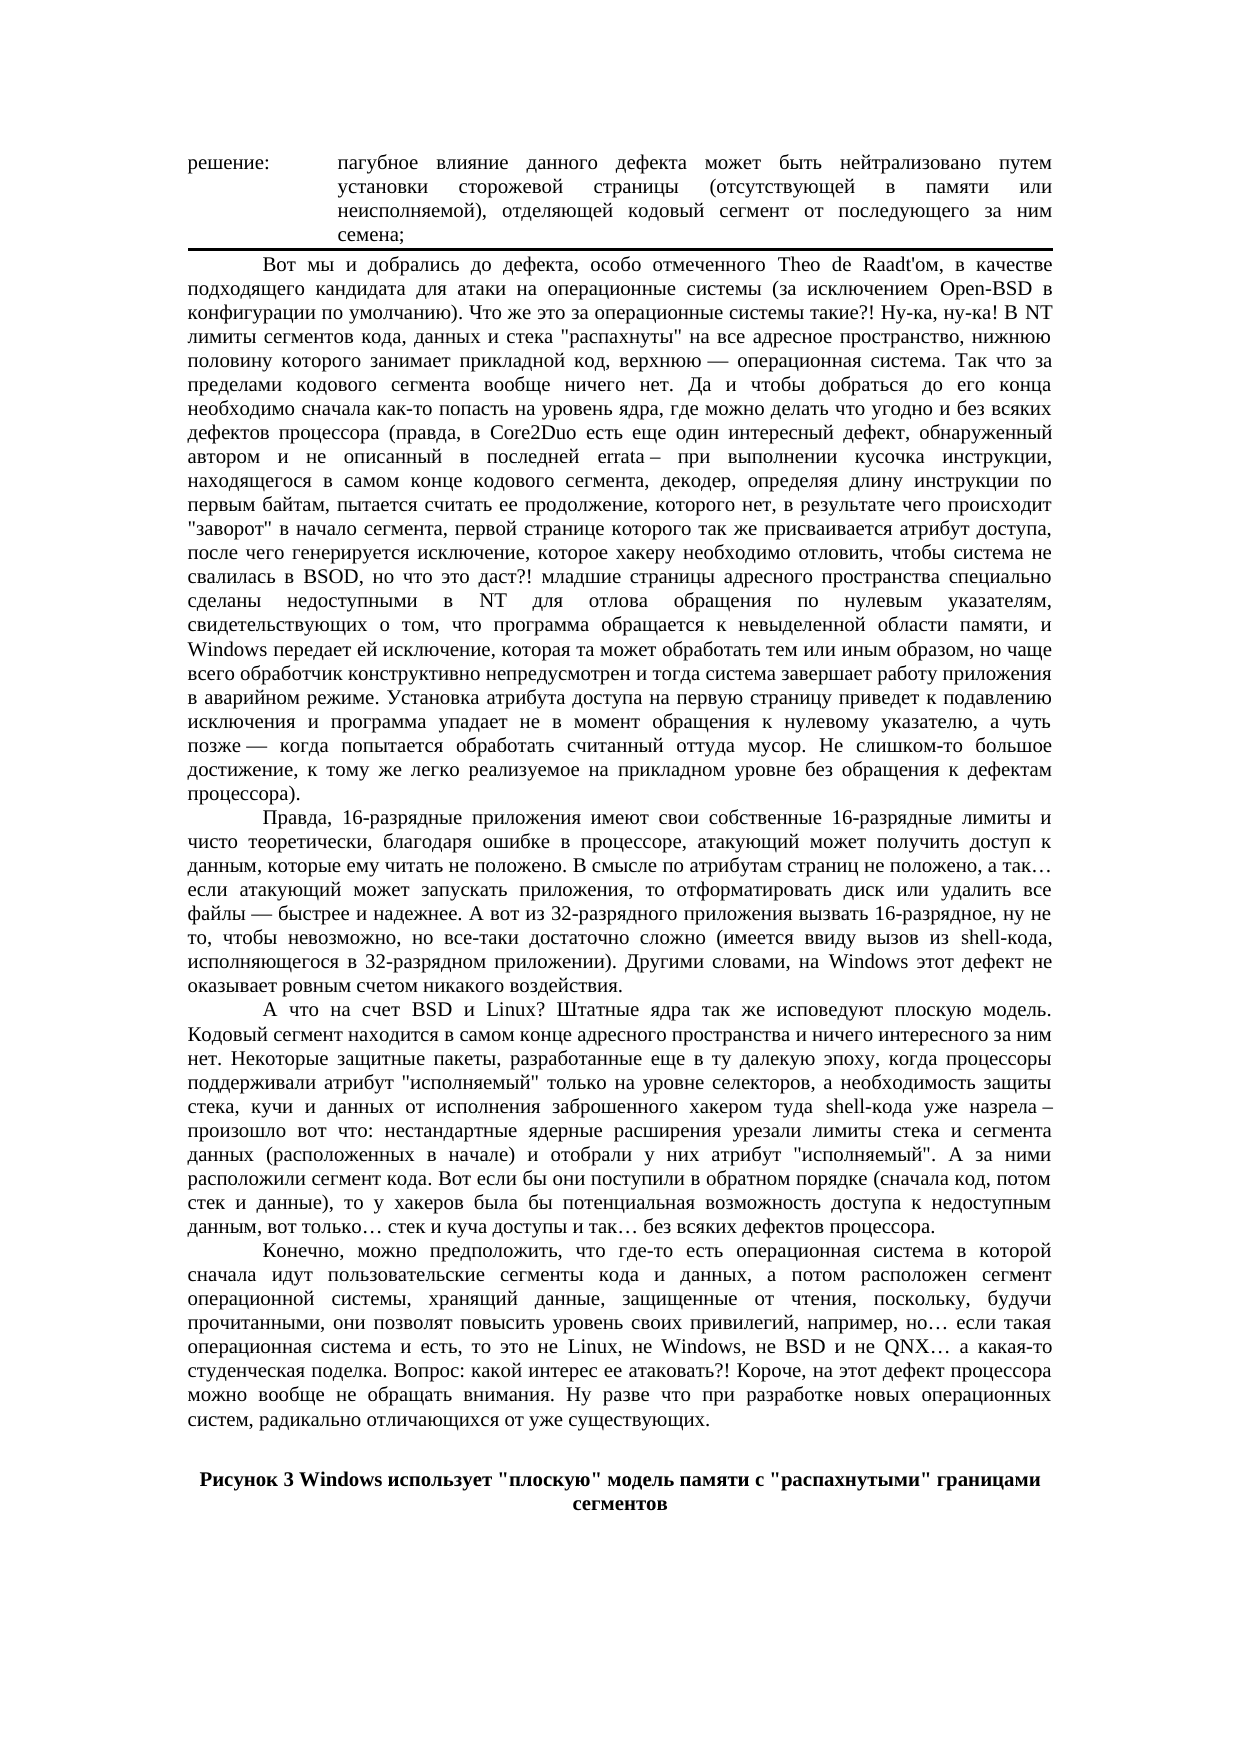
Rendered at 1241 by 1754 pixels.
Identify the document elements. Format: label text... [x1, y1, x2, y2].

text А что на счет BSD и Linux? Штатные ядра так же исповедуют плоскую модель. Кодовый сегмент находится в самом конце адресного пространства и ничего интересного за ним нет. Некоторые защитные пакеты, разработанные еще в ту далекую эпоху, когда процессоры поддерживали атрибут "исполняемый" только на уровне селекторов, а необходимость защиты стека, кучи и данных от исполнения заброшенного хакером туда shell-кода уже назрела – произошло вот что: нестандартные ядерные расширения урезали лимиты стека и сегмента данных (расположенных в начале) и отобрали у них атрибут "исполняемый". А за ними расположили сегмент кода. Вот если бы они поступили в обратном порядке (сначала код, потом стек и данные), то у хакеров была бы потенциальная возможность доступа к недоступным данным, вот только… стек и куча доступы и так… без всяких дефектов процессора. [187, 997, 1053, 1238]
text Рисунок 3 Windows использует "плоскую" модель памяти с "распахнутыми" границами сегментов [187, 1467, 1053, 1515]
text Вот мы и добрались до дефекта, особо отмеченного Theo de Raadt'ом, в качестве подходящего кандидата для атаки на операционные системы (за исключением Open-BSD в конфигурации по умолчанию). Что же это за операционные системы такие?! Ну-ка, ну-ка! В NT лимиты сегментов кода, данных и стека "распахнуты" на все адресное пространство, нижнюю половину которого занимает прикладной код, верхнюю — операционная система. Так что за пределами кодового сегмента вообще ничего нет. Да и чтобы добраться до его конца необходимо сначала как-то попасть на уровень ядра, где можно делать что угодно и без всяких дефектов процессора (правда, в Core2Duo есть еще один интересный дефект, обнаруженный автором и не описанный в последней errata – при выполнении кусочка инструкции, находящегося в самом конце кодового сегмента, декодер, определяя длину инструкции по первым байтам, пытается считать ее продолжение, которого нет, в результате чего происходит "заворот" в начало сегмента, первой странице которого так же присваивается атрибут доступа, после чего генерируется исключение, которое хакеру необходимо отловить, чтобы система не свалилась в BSOD, но что это даст?! младшие страницы адресного пространства специально сделаны недоступными в NT для отлова обращения по нулевым указателям, свидетельствующих о том, что программа обращается к невыделенной области памяти, и Windows передает ей исключение, которая та может обработать тем или иным образом, но чаще всего обработчик конструктивно непредусмотрен и тогда система завершает работу приложения в аварийном режиме. Установка атрибута доступа на первую страницу приведет к подавлению исключения и программа упадает не в момент обращения к нулевому указателю, а чуть позже — когда попытается обработать считанный оттуда мусор. Не слишком-то большое достижение, к тому же легко реализуемое на прикладном уровне без обращения к дефектам процессора). [187, 251, 1053, 805]
text решение: пагубное влияние данного дефекта может быть нейтрализовано путем установки сторожевой страницы (отсутствующей в памяти или неисполняемой), отделяющей кодовый сегмент от последующего за ним семена; [187, 150, 1053, 251]
text Конечно, можно предположить, что где-то есть операционная система в которой сначала идут пользовательские сегменты кода и данных, а потом расположен сегмент операционной системы, хранящий данные, защищенные от чтения, поскольку, будучи прочитанными, они позволят повысить уровень своих привилегий, например, но… если такая операционная система и есть, то это не Linux, не Windows, не BSD и не QNX… а какая-то студенческая поделка. Вопрос: какой интерес ее атаковать?! Короче, на этот дефект процессора можно вообще не обращать внимания. Ну разве что при разработке новых операционных систем, радикально отличающихся от уже существующих. [187, 1238, 1053, 1431]
text Правда, 16-разрядные приложения имеют свои собственные 16-разрядные лимиты и чисто теоретически, благодаря ошибке в процессоре, атакующий может получить доступ к данным, которые ему читать не положено. В смысле по атрибутам страниц не положено, а так… если атакующий может запускать приложения, то отформатировать диск или удалить все файлы — быстрее и надежнее. А вот из 32-разрядного приложения вызвать 16-разрядное, ну не то, чтобы невозможно, но все-таки достаточно сложно (имеется ввиду вызов из shell-кода, исполняющегося в 32-разрядном приложении). Другими словами, на Windows этот дефект не оказывает ровным счетом никакого воздействия. [187, 805, 1053, 997]
